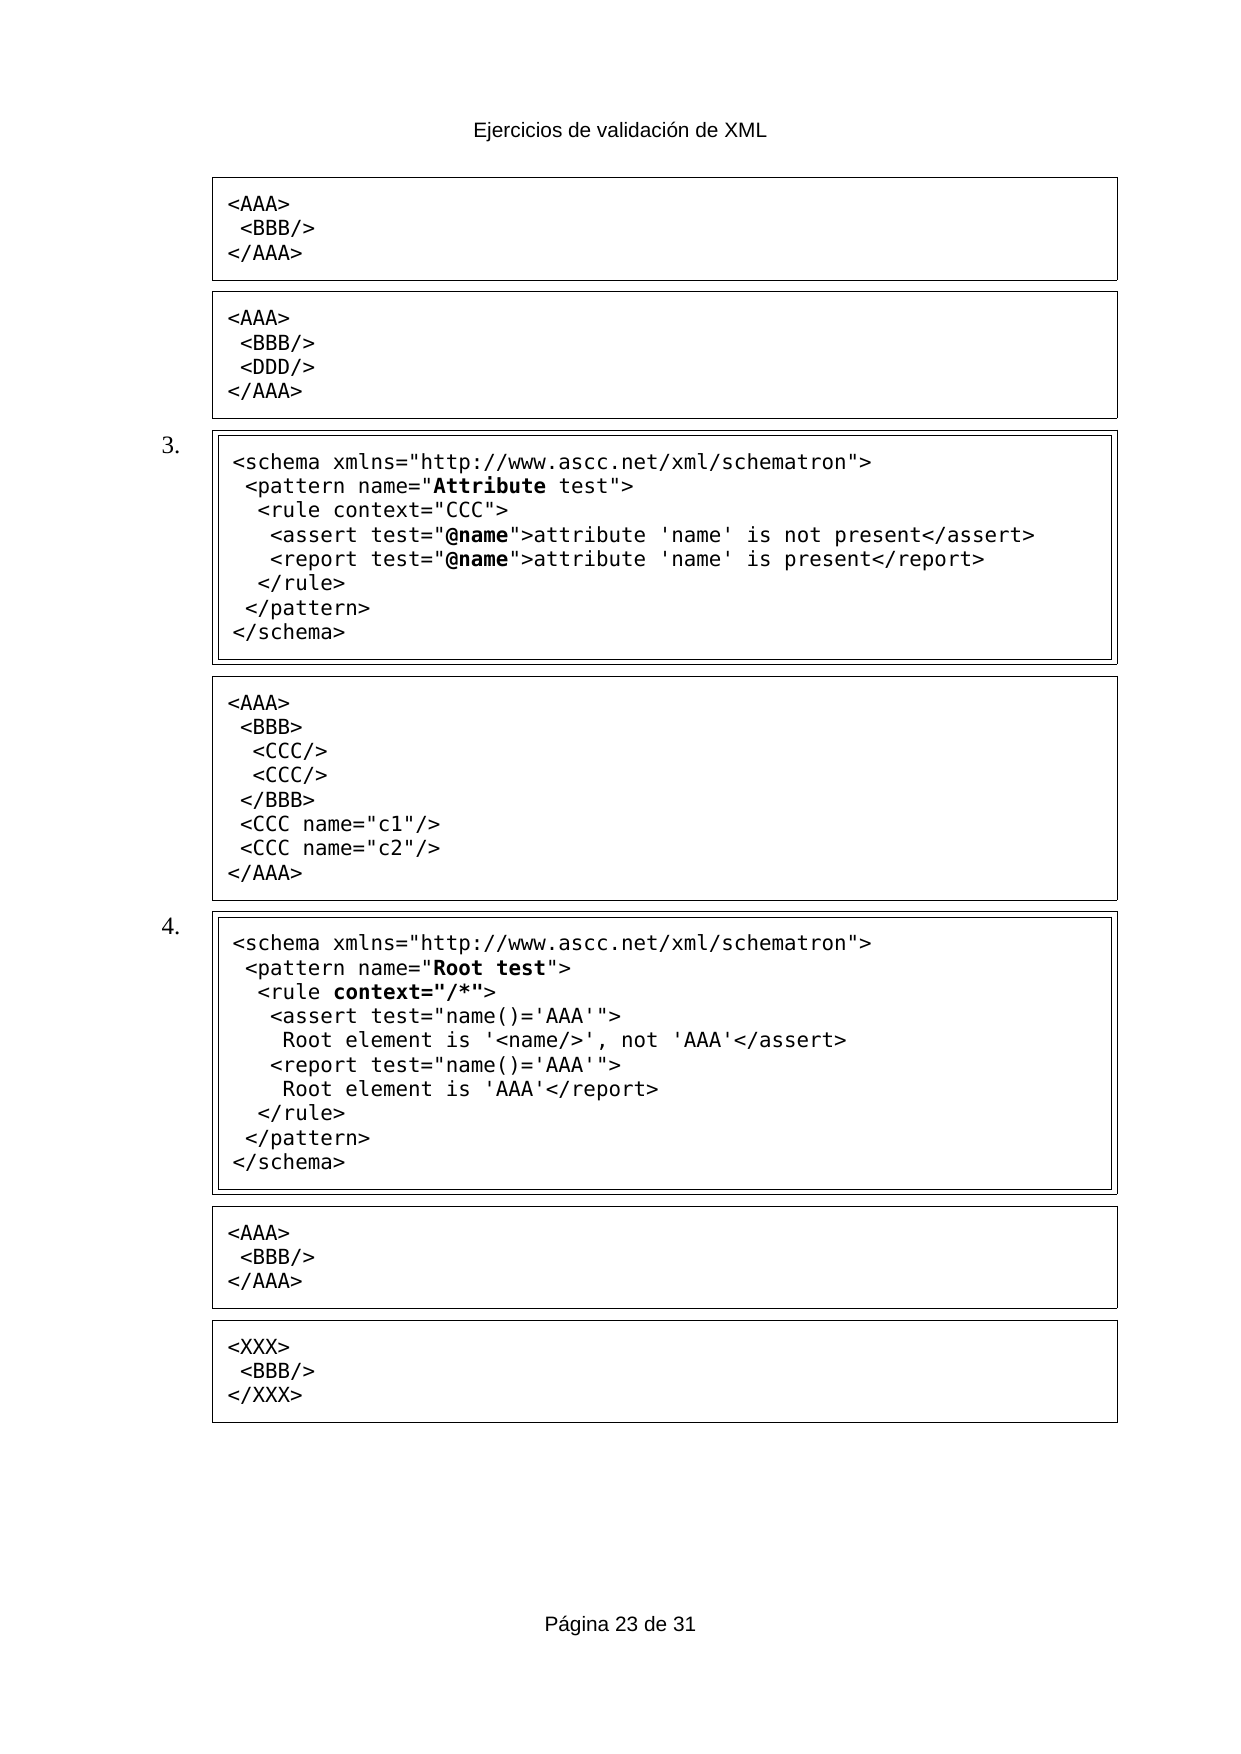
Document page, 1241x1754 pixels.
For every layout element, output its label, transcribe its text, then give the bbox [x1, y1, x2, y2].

table_cell <schema xmlns="http://www.ascc.net/xml/schematron"> <pattern name="Attribute test"> <rule context="CCC"> <assert test="@name">attribute 'name' is not present</assert> <report test="@name">attribute 'name' is present</report> </rule> </pattern> </schema> [207, 424, 1123, 670]
table_cell <XXX> <BBB/> </XXX> [207, 1314, 1123, 1428]
table_cell <schema xmlns="http://www.ascc.net/xml/schematron"> <pattern name="Root test"> <rule context="/*"> <assert test="name()='AAA'"> Root element is '<name/>', not 'AAA'</assert> <report test="name()='AAA'"> Root element is 'AAA'</report> </rule> </pattern> </schema> [207, 905, 1123, 1200]
table_cell <AAA> <BBB/> <DDD/> </AAA> [207, 286, 1123, 424]
table_cell [118, 286, 207, 424]
table_cell [118, 905, 207, 1200]
table_cell <AAA> <BBB/> </AAA> [207, 1200, 1123, 1314]
table_cell [118, 424, 207, 670]
table_cell <AAA> <BBB/> </AAA> [207, 172, 1123, 286]
table_cell [118, 1314, 207, 1428]
table_cell [118, 670, 207, 905]
table_cell [118, 172, 207, 286]
table_cell <AAA> <BBB> <CCC/> <CCC/> </BBB> <CCC name="c1"/> <CCC name="c2"/> </AAA> [207, 670, 1123, 905]
table_cell [118, 1200, 207, 1314]
